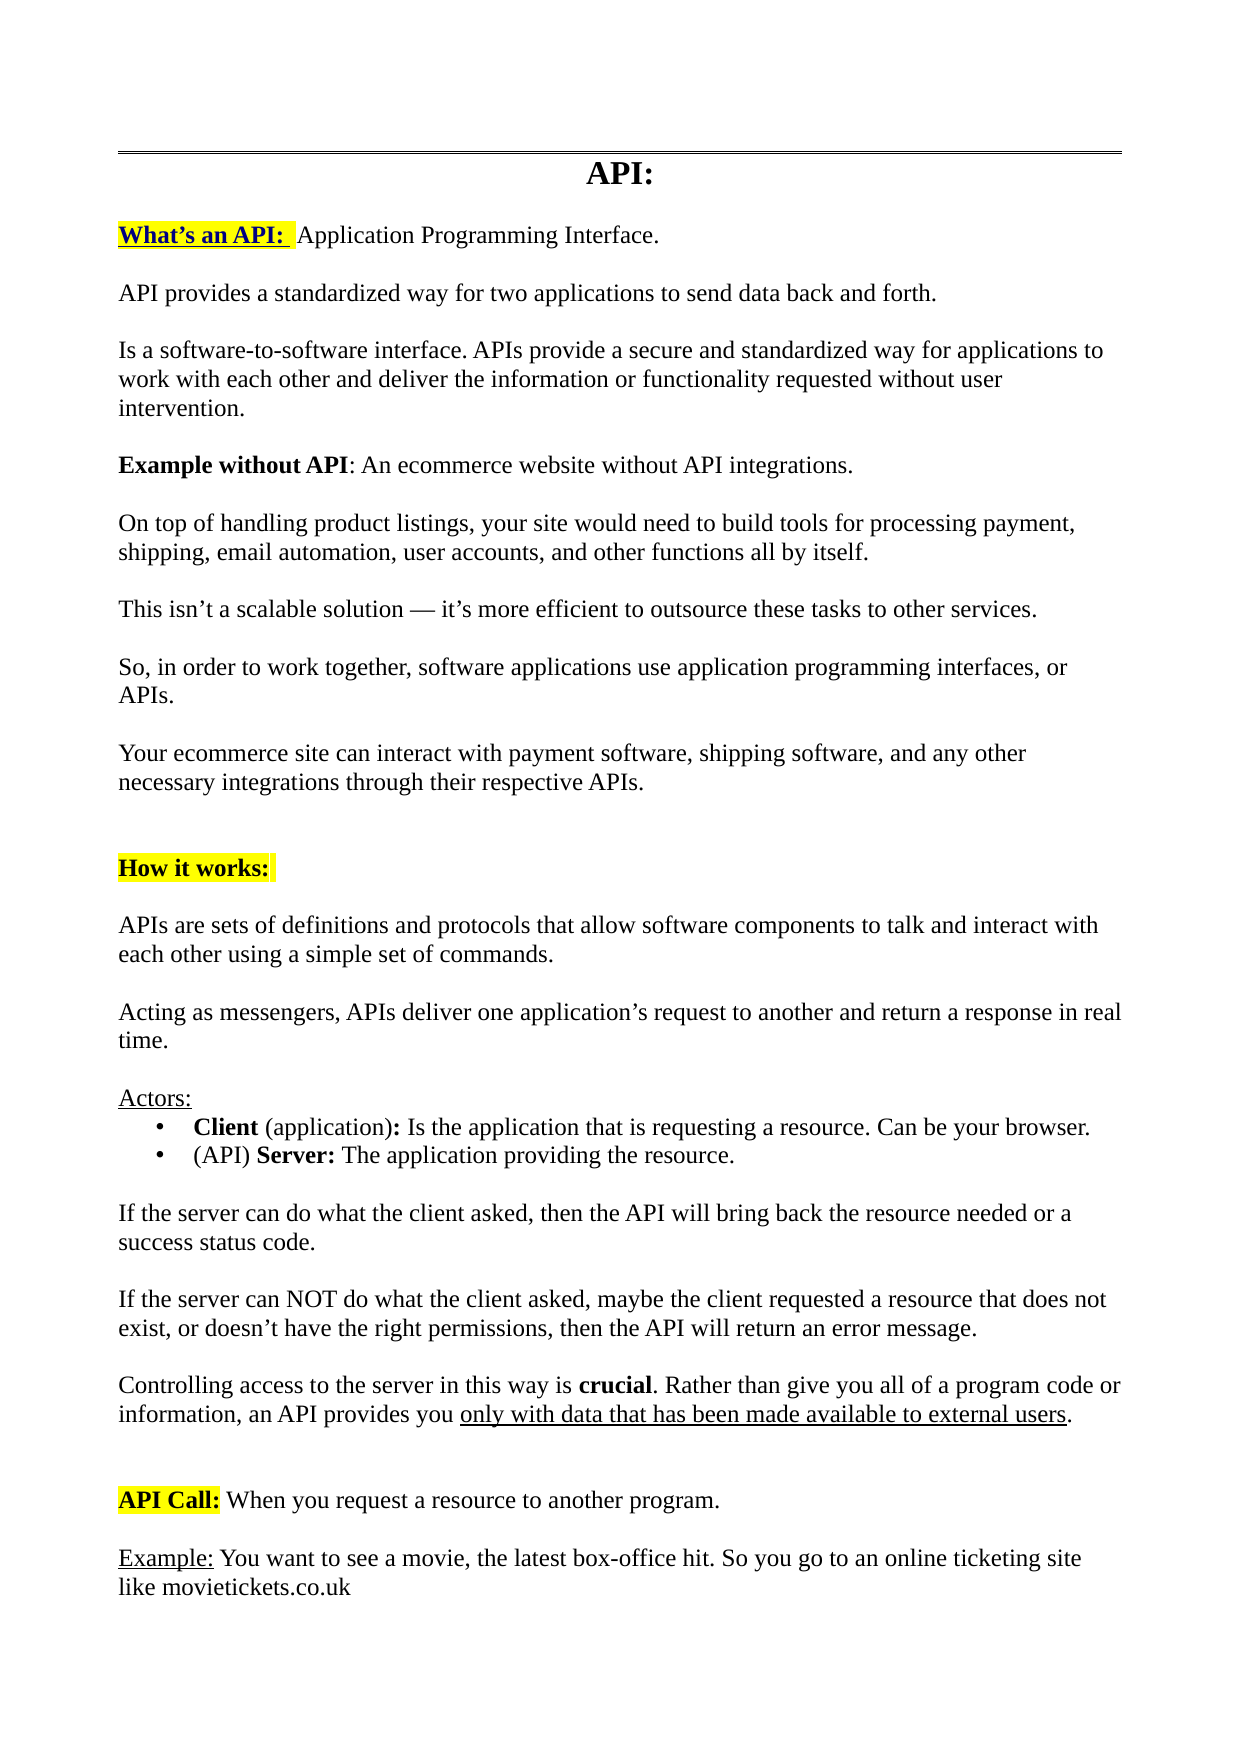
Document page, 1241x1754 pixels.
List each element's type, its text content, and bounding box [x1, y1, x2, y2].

text Example: You want to see a movie, the latest box-office hit. So you go to an online ticketing site like movietickets.co.uk [118, 1543, 1122, 1601]
text Actors: [118, 1083, 1122, 1112]
list Client (application): Is the application that is requesting a resource. Can be your browser. [156, 1112, 1122, 1141]
text API provides a standardized way for two applications to send data back and forth. [118, 278, 1122, 307]
text If the server can do what the client asked, then the API will bring back the resource needed or a success status code. [118, 1198, 1122, 1256]
text If the server can NOT do what the client asked, maybe the client requested a resource that does not exist, or doesn’t have the right permissions, then the API will return an error message. [118, 1284, 1122, 1342]
text Your ecommerce site can interact with payment software, shipping software, and any other necessary integrations through their respective APIs. [118, 738, 1122, 796]
text Controlling access to the server in this way is crucial. Rather than give you all of a program code or information, an API provides you only with data that has been made available to external users. [118, 1371, 1122, 1428]
list (API) Server: The application providing the resource. [156, 1141, 1122, 1169]
text On top of handling product listings, your site would need to build tools for processing payment, shipping, email automation, user accounts, and other functions all by itself. [118, 508, 1122, 566]
text API Call: When you request a resource to another program. [118, 1486, 1122, 1514]
text What’s an API: Application Programming Interface. [118, 221, 1122, 249]
text So, in order to work together, software applications use application programming interfaces, or APIs. [118, 652, 1122, 709]
text How it works: [118, 853, 1122, 882]
text Acting as messengers, APIs deliver one application’s request to another and return a response in real time. [118, 997, 1122, 1054]
text This isn’t a scalable solution — it’s more efficient to outsource these tasks to other services. [118, 594, 1122, 623]
text APIs are sets of definitions and protocols that allow software components to talk and interact with each other using a simple set of commands. [118, 911, 1122, 968]
text Is a software-to-software interface. APIs provide a secure and standardized way for applications to work with each other and deliver the information or functionality requested without user intervention. [118, 336, 1122, 422]
text Example without API: An ecommerce website without API integrations. [118, 451, 1122, 479]
text API: [118, 154, 1122, 192]
